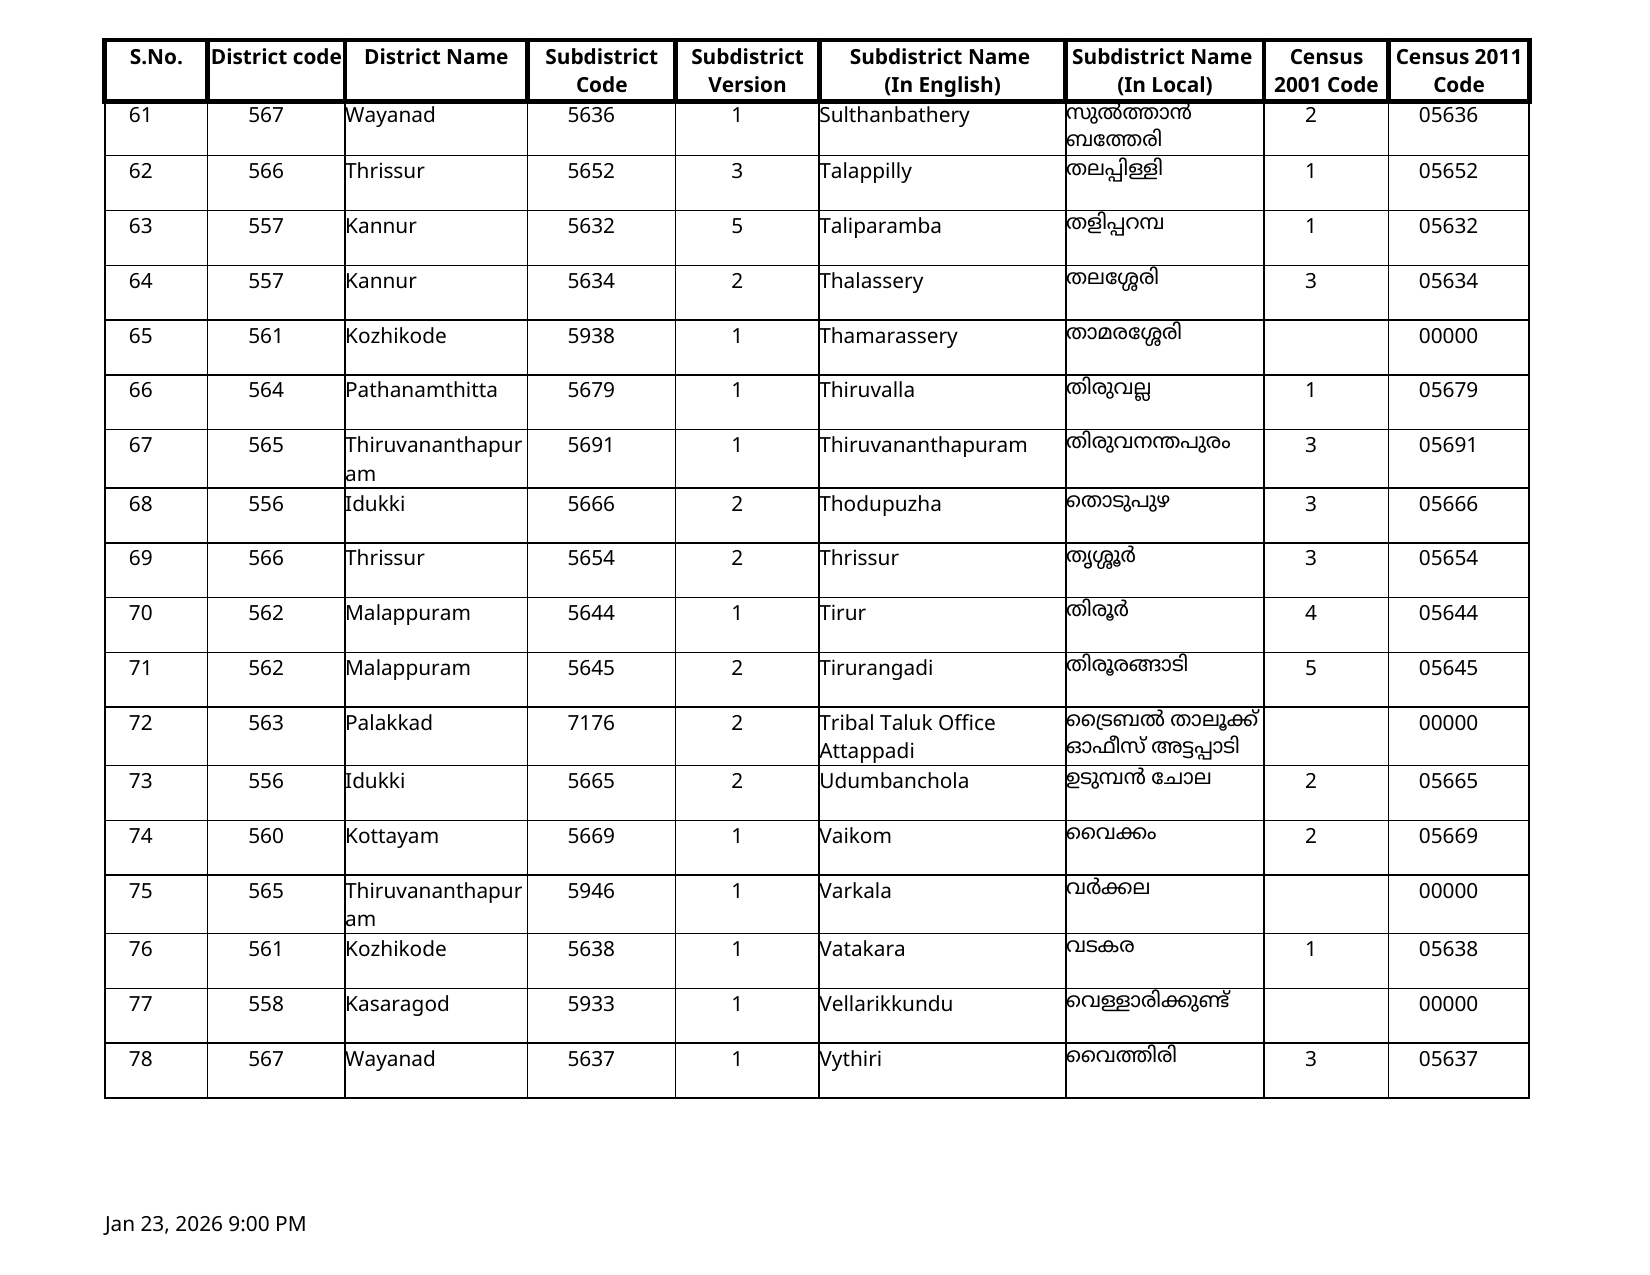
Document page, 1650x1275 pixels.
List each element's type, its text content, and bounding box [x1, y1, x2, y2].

table_cell [528, 1099, 676, 1139]
table_cell Kottayam [346, 821, 527, 874]
table_cell 05638 [1389, 934, 1528, 987]
table_cell 5645 [528, 653, 675, 706]
table_cell Udumbanchola [820, 766, 1065, 819]
table_cell 05669 [1389, 821, 1528, 874]
table_cell Kozhikode [346, 321, 527, 374]
table_cell Kannur [346, 211, 527, 264]
table_cell 7176 [528, 708, 675, 765]
table_cell Wayanad [346, 1044, 527, 1097]
table_cell 2 [676, 653, 818, 706]
table_cell തൊടുപുഴ [1067, 489, 1263, 542]
table_cell Malappuram [346, 653, 527, 706]
table_cell Palakkad [346, 708, 527, 765]
table_cell Talappilly [820, 156, 1065, 210]
table_cell 70 [106, 598, 207, 652]
table_cell [819, 1099, 1066, 1139]
table_cell [1265, 989, 1388, 1042]
table_cell Thrissur [346, 156, 527, 210]
table_cell തലശ്ശേരി [1067, 266, 1263, 319]
table_cell 564 [208, 376, 344, 429]
table_cell 3 [1265, 544, 1388, 597]
table_cell 62 [106, 156, 207, 210]
table_cell 05645 [1389, 653, 1528, 706]
table_cell വെള്ളാരിക്കുണ്ട് [1067, 989, 1263, 1042]
table_header District code [210, 42, 343, 99]
table_cell 5679 [528, 376, 675, 429]
table_cell 74 [106, 821, 207, 874]
table_cell 1 [676, 934, 818, 987]
table_cell 561 [208, 934, 344, 987]
table_cell Kasaragod [346, 989, 527, 1042]
table_cell 1 [676, 430, 818, 487]
table_cell Thrissur [820, 544, 1065, 597]
table_cell 05636 [1389, 104, 1528, 155]
table_cell 3 [1265, 1044, 1388, 1097]
table_cell 562 [208, 598, 344, 652]
table_cell 68 [106, 489, 207, 542]
table_cell ട്രൈബൽ താലൂക്ക് ഓഫീസ് അട്ടപ്പാടി [1067, 708, 1263, 765]
table_cell 05679 [1389, 376, 1528, 429]
table_cell 5636 [528, 104, 675, 155]
table_cell 05665 [1389, 766, 1528, 819]
table_cell 1 [676, 321, 818, 374]
table_cell [1066, 1099, 1264, 1139]
table_cell 1 [676, 376, 818, 429]
table_cell 5634 [528, 266, 675, 319]
table_cell 557 [208, 266, 344, 319]
table_cell വടകര [1067, 934, 1263, 987]
table_cell 567 [208, 104, 344, 155]
table_cell [208, 1099, 345, 1139]
table_cell Vatakara [820, 934, 1065, 987]
table_cell 558 [208, 989, 344, 1042]
table_cell സുല്‍ത്താന്‍ ബത്തേരി [1067, 104, 1263, 155]
table_header Subdistrict Name (In Local) [1068, 42, 1262, 99]
table_header Subdistrict Code [530, 42, 673, 99]
table_cell Idukki [346, 489, 527, 542]
table_cell 00000 [1389, 321, 1528, 374]
table_cell 5637 [528, 1044, 675, 1097]
table_cell 3 [1265, 489, 1388, 542]
table_cell തിരൂര്‍ [1067, 598, 1263, 652]
table_cell 5691 [528, 430, 675, 487]
table_cell 556 [208, 489, 344, 542]
table_cell Vellarikkundu [820, 989, 1065, 1042]
table_cell [1265, 876, 1388, 933]
table_cell Pathanamthitta [346, 376, 527, 429]
table_header Subdistrict Version [678, 42, 817, 99]
table_cell 2 [676, 708, 818, 765]
table_cell 3 [1265, 430, 1388, 487]
table_cell തൃശ്ശൂര്‍ [1067, 544, 1263, 597]
table_cell 75 [106, 876, 207, 933]
table_cell 5652 [528, 156, 675, 210]
table_cell Idukki [346, 766, 527, 819]
table_cell 5946 [528, 876, 675, 933]
table_cell 5666 [528, 489, 675, 542]
table_header Subdistrict Name (In English) [822, 42, 1063, 99]
table_cell Wayanad [346, 104, 527, 155]
table_cell [105, 1099, 208, 1139]
table_cell 67 [106, 430, 207, 487]
table_cell 560 [208, 821, 344, 874]
table_cell 05637 [1389, 1044, 1528, 1097]
table_cell 566 [208, 544, 344, 597]
table_cell 66 [106, 376, 207, 429]
table_cell Thiruvananthapuram [346, 430, 527, 487]
table_header District Name [347, 42, 525, 99]
table_cell Thiruvananthapuram [346, 876, 527, 933]
table_cell 2 [1265, 821, 1388, 874]
table_cell 05634 [1389, 266, 1528, 319]
table_cell 1 [676, 1044, 818, 1097]
table_cell 561 [208, 321, 344, 374]
table_cell 1 [676, 876, 818, 933]
table_cell 565 [208, 876, 344, 933]
table_cell 2 [676, 266, 818, 319]
table_cell 1 [676, 598, 818, 652]
table_cell 1 [1265, 934, 1388, 987]
table_cell 2 [1265, 104, 1388, 155]
table_cell 05652 [1389, 156, 1528, 210]
table_cell തിരുവനന്തപുരം [1067, 430, 1263, 487]
table_cell 557 [208, 211, 344, 264]
table_cell 77 [106, 989, 207, 1042]
table_cell 1 [676, 104, 818, 155]
table_cell 5654 [528, 544, 675, 597]
table_cell [1265, 708, 1388, 765]
table_cell വൈക്കം [1067, 821, 1263, 874]
table_cell Vaikom [820, 821, 1065, 874]
table_cell Vythiri [820, 1044, 1065, 1097]
table_cell [345, 1099, 527, 1139]
table_cell 71 [106, 653, 207, 706]
table_cell 05644 [1389, 598, 1528, 652]
table_cell Thrissur [346, 544, 527, 597]
table_cell 73 [106, 766, 207, 819]
table_cell [1265, 321, 1388, 374]
table_cell [1264, 1099, 1389, 1139]
table_cell Kozhikode [346, 934, 527, 987]
table_cell Thalassery [820, 266, 1065, 319]
table_cell 3 [1265, 266, 1388, 319]
table_cell Tirur [820, 598, 1065, 652]
table_cell തലപ്പിള്ളി [1067, 156, 1263, 210]
table_cell 69 [106, 544, 207, 597]
table_cell വൈത്തിരി [1067, 1044, 1263, 1097]
table_cell Kannur [346, 266, 527, 319]
table_cell Varkala [820, 876, 1065, 933]
table_cell 5669 [528, 821, 675, 874]
table_cell തിരുവല്ല [1067, 376, 1263, 429]
table_header Census 2001 Code [1266, 42, 1386, 99]
table_cell 78 [106, 1044, 207, 1097]
table_cell 1 [1265, 156, 1388, 210]
table_cell 05654 [1389, 544, 1528, 597]
table_cell 2 [676, 544, 818, 597]
table_cell 565 [208, 430, 344, 487]
table_cell 1 [676, 989, 818, 1042]
table_cell Thodupuzha [820, 489, 1065, 542]
table_cell 567 [208, 1044, 344, 1097]
table_cell 72 [106, 708, 207, 765]
table_cell 1 [676, 821, 818, 874]
table_cell 2 [676, 489, 818, 542]
table_cell 76 [106, 934, 207, 987]
table_cell 64 [106, 266, 207, 319]
table_cell 556 [208, 766, 344, 819]
table_cell 05691 [1389, 430, 1528, 487]
table_cell Thamarassery [820, 321, 1065, 374]
table_cell 2 [676, 766, 818, 819]
table_header Census 2011 Code [1391, 42, 1527, 99]
table_cell 00000 [1389, 989, 1528, 1042]
table_cell വര്‍ക്കല [1067, 876, 1263, 933]
table_cell Taliparamba [820, 211, 1065, 264]
table_cell 00000 [1389, 708, 1528, 765]
table_cell Tirurangadi [820, 653, 1065, 706]
table_cell 3 [676, 156, 818, 210]
table_cell താമരശ്ശേരി [1067, 321, 1263, 374]
table_cell 2 [1265, 766, 1388, 819]
table_cell 1 [1265, 376, 1388, 429]
table_cell തിരൂരങ്ങാടി [1067, 653, 1263, 706]
table_cell തളിപ്പറമ്പ [1067, 211, 1263, 264]
table_cell Sulthanbathery [820, 104, 1065, 155]
table_cell 563 [208, 708, 344, 765]
table_cell 566 [208, 156, 344, 210]
table_cell 05666 [1389, 489, 1528, 542]
table_cell 5 [1265, 653, 1388, 706]
table_cell 61 [106, 104, 207, 155]
table_cell 05632 [1389, 211, 1528, 264]
table_cell Malappuram [346, 598, 527, 652]
table_cell 5632 [528, 211, 675, 264]
table_cell Thiruvalla [820, 376, 1065, 429]
table_cell 4 [1265, 598, 1388, 652]
table_cell Thiruvananthapuram [820, 430, 1065, 487]
table_cell 1 [1265, 211, 1388, 264]
table_cell ഉടുമ്പന്‍ ചോല [1067, 766, 1263, 819]
table_cell Tribal Taluk Office Attappadi [820, 708, 1065, 765]
table_cell 65 [106, 321, 207, 374]
table_cell 5933 [528, 989, 675, 1042]
table_cell 00000 [1389, 876, 1528, 933]
table_cell [1389, 1099, 1529, 1139]
table_cell 5638 [528, 934, 675, 987]
table_cell 5938 [528, 321, 675, 374]
table_cell 562 [208, 653, 344, 706]
table_cell 5 [676, 211, 818, 264]
table_cell 5665 [528, 766, 675, 819]
table_cell [676, 1099, 819, 1139]
table_header S.No. [107, 42, 205, 99]
table_cell 5644 [528, 598, 675, 652]
table_cell 63 [106, 211, 207, 264]
